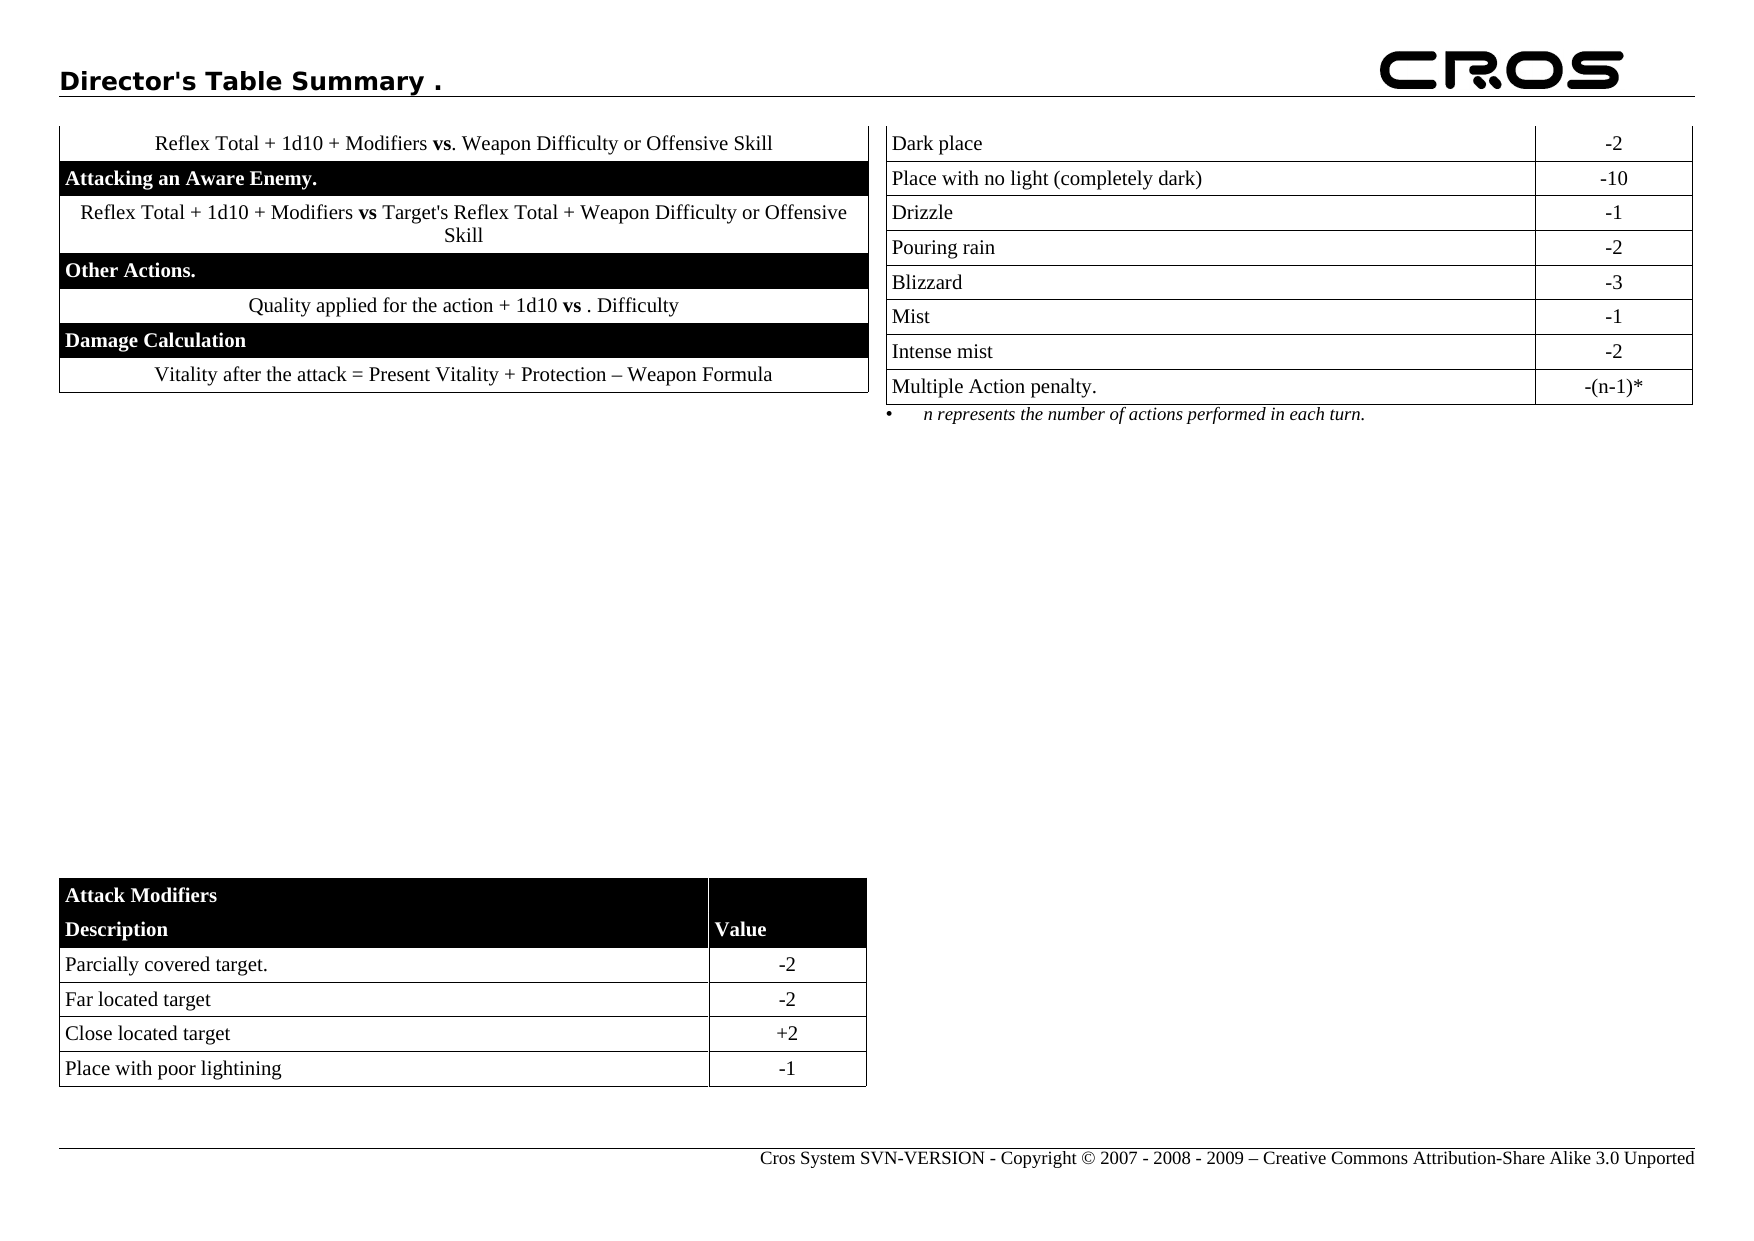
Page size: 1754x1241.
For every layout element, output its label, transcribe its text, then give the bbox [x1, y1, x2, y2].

table_cell Description [60, 913, 708, 947]
table_cell -1 [1536, 300, 1692, 334]
table_cell +2 [710, 1017, 866, 1051]
table_cell Drizzle [887, 196, 1535, 230]
table_cell Pouring rain [887, 231, 1535, 265]
table_cell -2 [710, 948, 866, 982]
table_cell -1 [1536, 196, 1692, 230]
table_cell Quality applied for the action + 1d10 vs . Difficulty [60, 289, 868, 323]
table_cell Place with poor lightining [60, 1052, 708, 1086]
table_cell Mist [887, 300, 1535, 334]
table_cell Reflex Total + 1d10 + Modifiers vs Target's Reflex Total + Weapon Difficulty or Offensive Skill [60, 196, 868, 253]
table_cell Damage Calculation [60, 324, 868, 357]
table_cell -2 [1536, 126, 1692, 161]
table_cell Reflex Total + 1d10 + Modifiers vs. Weapon Difficulty or Offensive Skill [60, 126, 868, 161]
table_cell -(n-1)* [1536, 370, 1692, 404]
table_cell Vitality after the attack = Present Vitality + Protection – Weapon Formula [60, 358, 868, 392]
picture [1376, 49, 1626, 90]
list n represents the number of actions performed in each turn. [886, 404, 1695, 424]
table_cell Dark place [887, 126, 1535, 161]
table_cell Intense mist [887, 335, 1535, 369]
table_header Attack Modifiers [60, 879, 708, 912]
table_cell -3 [1536, 266, 1692, 299]
table_cell Parcially covered target. [60, 948, 708, 982]
table_cell Attacking an Aware Enemy. [60, 162, 868, 195]
table_cell -2 [710, 983, 866, 1016]
table_cell -10 [1536, 162, 1692, 195]
table_cell Close located target [60, 1017, 708, 1051]
table_cell -2 [1536, 335, 1692, 369]
table_cell -1 [710, 1052, 866, 1086]
table_header [710, 879, 866, 912]
table_cell -2 [1536, 231, 1692, 265]
table_cell Value [710, 913, 866, 947]
table_cell Place with no light (completely dark) [887, 162, 1535, 195]
table_cell Other Actions. [60, 254, 868, 288]
table_cell Blizzard [887, 266, 1535, 299]
table_cell Far located target [60, 983, 708, 1016]
table_cell Multiple Action penalty. [887, 370, 1535, 404]
